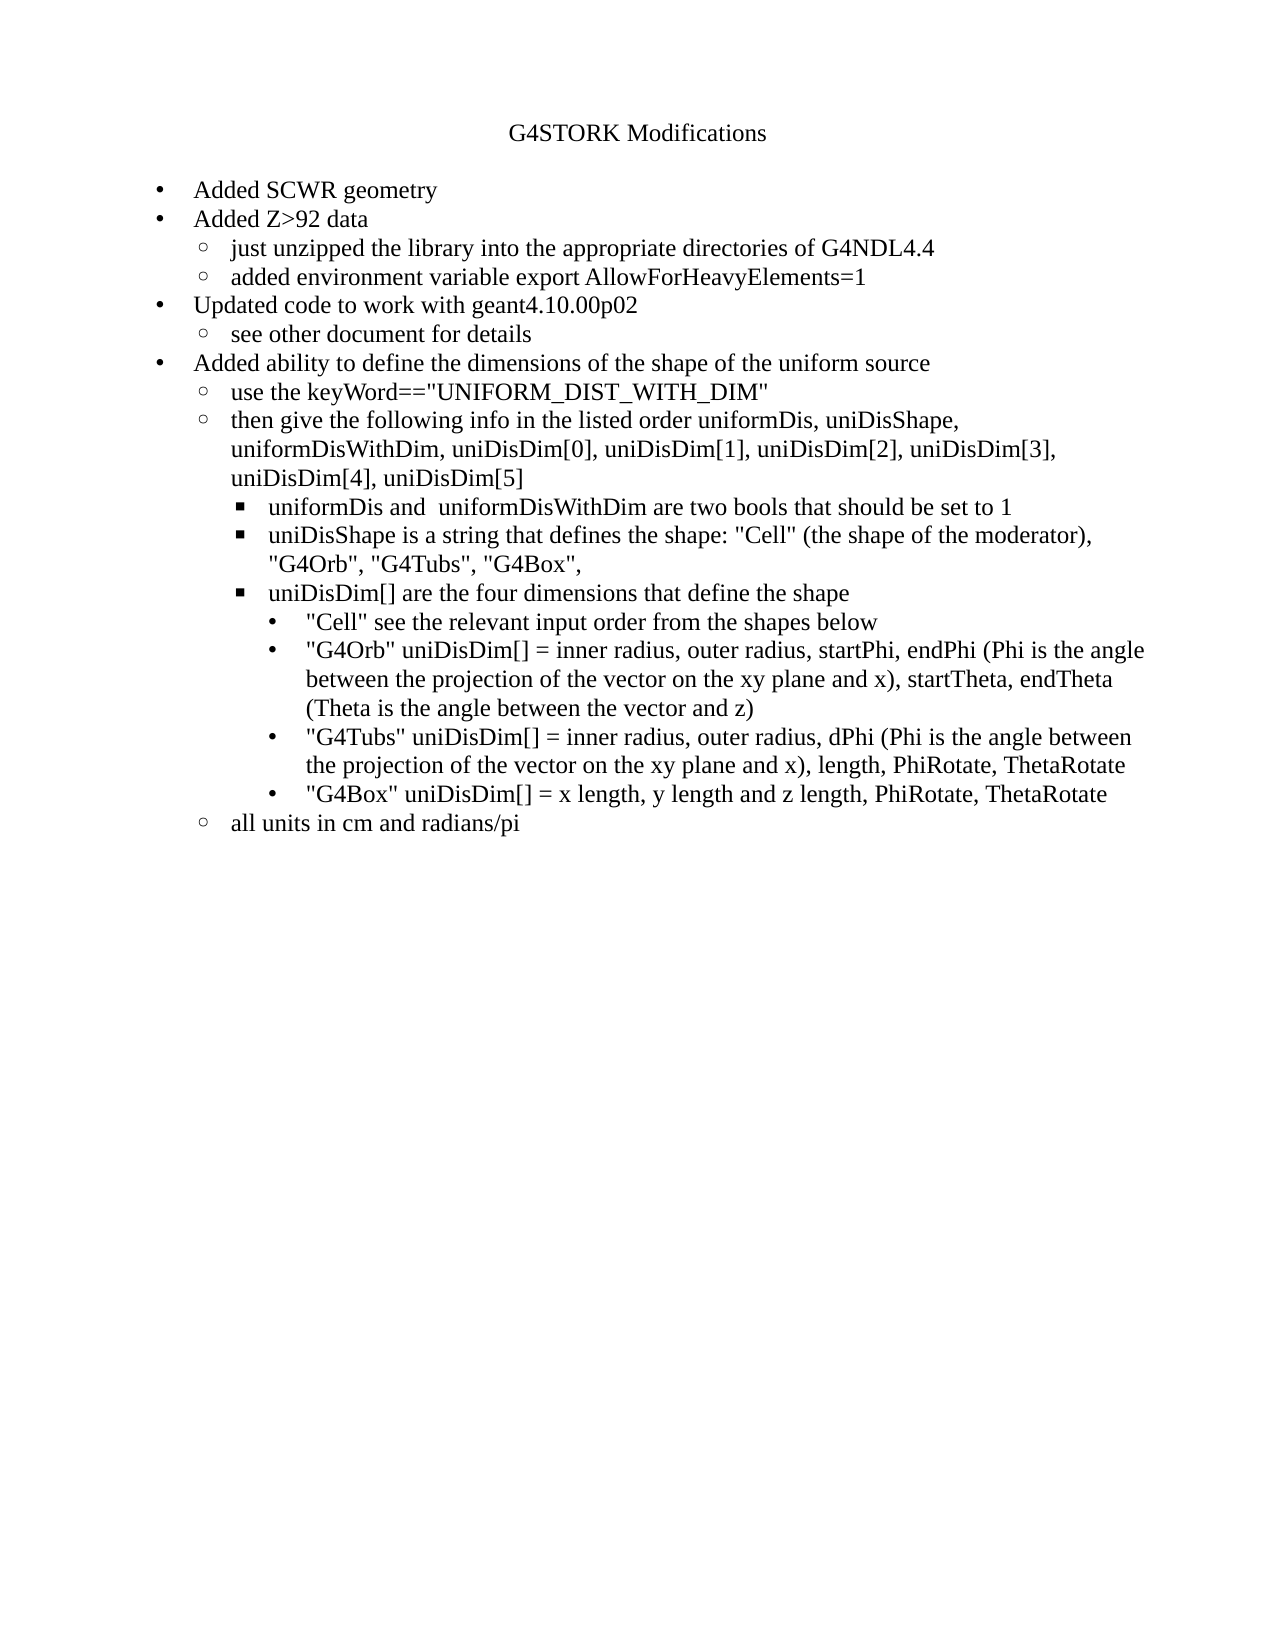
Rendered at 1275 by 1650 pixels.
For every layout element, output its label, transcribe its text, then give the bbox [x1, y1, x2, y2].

list "G4Box" uniDisDim[] = x length, y length and z length, PhiRotate, ThetaRotate [268, 779, 1157, 808]
text G4STORK Modifications [118, 118, 1157, 147]
list Added ability to define the dimensions of the shape of the uniform source [156, 348, 1157, 377]
list then give the following info in the listed order uniformDis, uniDisShape, uniformDisWithDim, uniDisDim[0], uniDisDim[1], uniDisDim[2], uniDisDim[3], uniDisDim[4], uniDisDim[5] [193, 406, 1157, 492]
list all units in cm and radians/pi [193, 808, 1157, 837]
list uniDisShape is a string that defines the shape: "Cell" (the shape of the moderator), "G4Orb", "G4Tubs", "G4Box", [231, 521, 1157, 578]
list Added Z>92 data [156, 204, 1157, 233]
list "G4Tubs" uniDisDim[] = inner radius, outer radius, dPhi (Phi is the angle between the projection of the vector on the xy plane and x), length, PhiRotate, ThetaRotate [268, 722, 1157, 779]
list added environment variable export AllowForHeavyElements=1 [193, 262, 1157, 291]
list "G4Orb" uniDisDim[] = inner radius, outer radius, startPhi, endPhi (Phi is the angle between the projection of the vector on the xy plane and x), startTheta, endTheta (Theta is the angle between the vector and z) [268, 636, 1157, 722]
list uniDisDim[] are the four dimensions that define the shape [231, 578, 1157, 607]
list uniformDis and uniformDisWithDim are two bools that should be set to 1 [231, 492, 1157, 521]
list just unzipped the library into the appropriate directories of G4NDL4.4 [193, 233, 1157, 262]
list use the keyWord=="UNIFORM_DIST_WITH_DIM" [193, 377, 1157, 406]
list Updated code to work with geant4.10.00p02 [156, 291, 1157, 319]
list "Cell" see the relevant input order from the shapes below [268, 607, 1157, 636]
list see other document for details [193, 319, 1157, 348]
list Added SCWR geometry [156, 176, 1157, 204]
